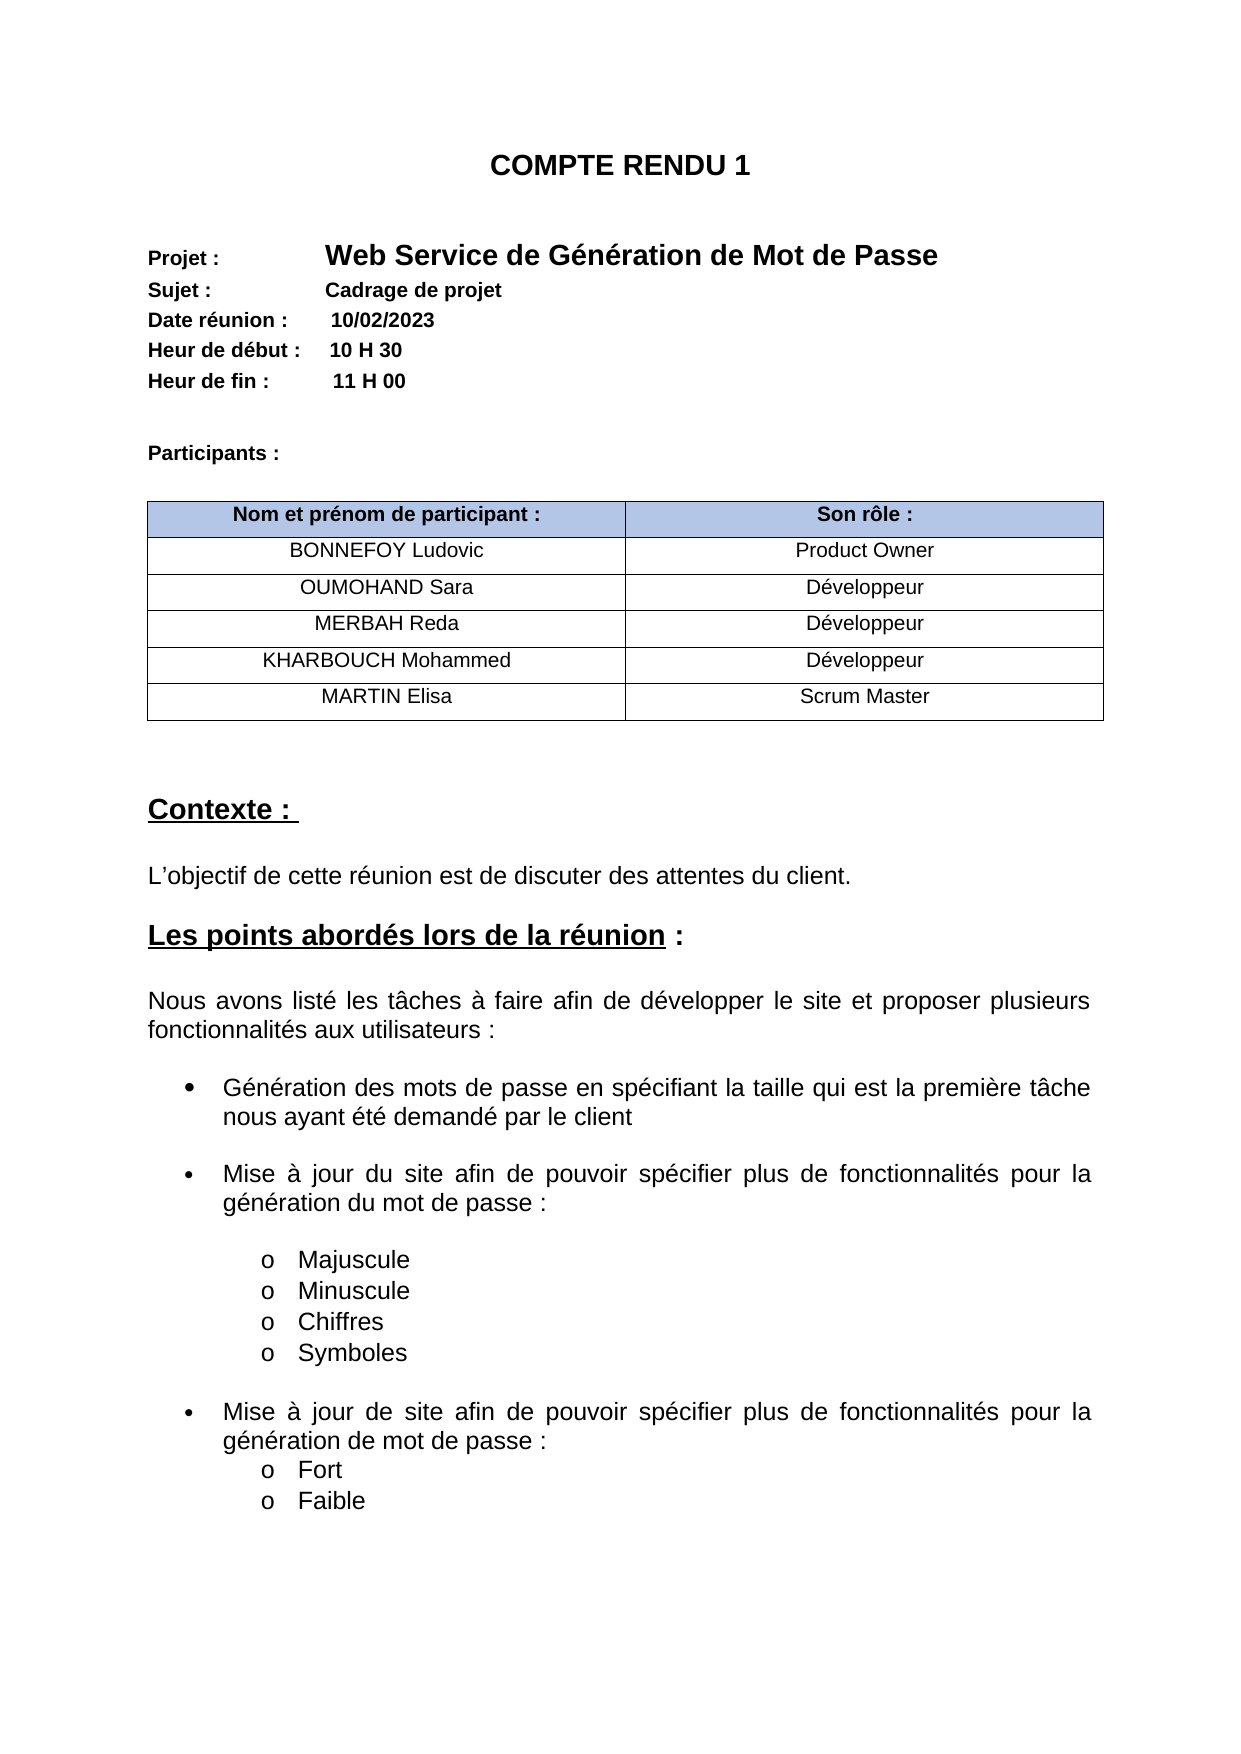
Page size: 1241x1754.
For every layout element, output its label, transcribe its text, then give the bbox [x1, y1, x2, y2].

table_cell Développeur [626, 575, 1103, 610]
table_header Nom et prénom de participant : [148, 502, 625, 537]
text Heur de fin : 11 H 00 [148, 368, 1093, 392]
text Date réunion : 10/02/2023 [148, 308, 1093, 332]
text Participants : [148, 440, 1093, 464]
table_cell KHARBOUCH Mohammed [148, 648, 625, 683]
list Génération des mots de passe en spécifiant la taille qui est la première tâche nous ayant été demandé par le client [185, 1073, 1093, 1130]
list Symboles [260, 1338, 1093, 1369]
table_header Son rôle : [626, 502, 1103, 537]
list Majuscule [260, 1245, 1093, 1276]
text Les points abordés lors de la réunion : [148, 918, 1093, 951]
text Projet : Web Service de Génération de Mot de Passe [148, 238, 1093, 272]
list Mise à jour du site afin de pouvoir spécifier plus de fonctionnalités pour la génération du mot de passe : [185, 1159, 1093, 1216]
list Minuscule [260, 1276, 1093, 1307]
text Heur de début : 10 H 30 [148, 338, 1093, 362]
list Fort [260, 1455, 1093, 1486]
table_cell MARTIN Elisa [148, 684, 625, 719]
list Mise à jour de site afin de pouvoir spécifier plus de fonctionnalités pour la génération de mot de passe : [185, 1397, 1093, 1455]
list Faible [260, 1486, 1093, 1517]
text Contexte : [148, 792, 1093, 826]
table_cell Développeur [626, 648, 1103, 683]
table_cell Scrum Master [626, 684, 1103, 719]
table_cell Développeur [626, 611, 1103, 647]
text Sujet : Cadrage de projet [148, 278, 1093, 302]
table_cell MERBAH Reda [148, 611, 625, 647]
table_cell Product Owner [626, 538, 1103, 574]
table_cell OUMOHAND Sara [148, 575, 625, 610]
text Nous avons listé les tâches à faire afin de développer le site et proposer plusieurs fonctionnalités aux utilisateurs : [148, 986, 1093, 1044]
text COMPTE RENDU 1 [148, 148, 1093, 181]
table_cell BONNEFOY Ludovic [148, 538, 625, 574]
list Chiffres [260, 1307, 1093, 1338]
text L’objectif de cette réunion est de discuter des attentes du client. [148, 861, 1093, 889]
